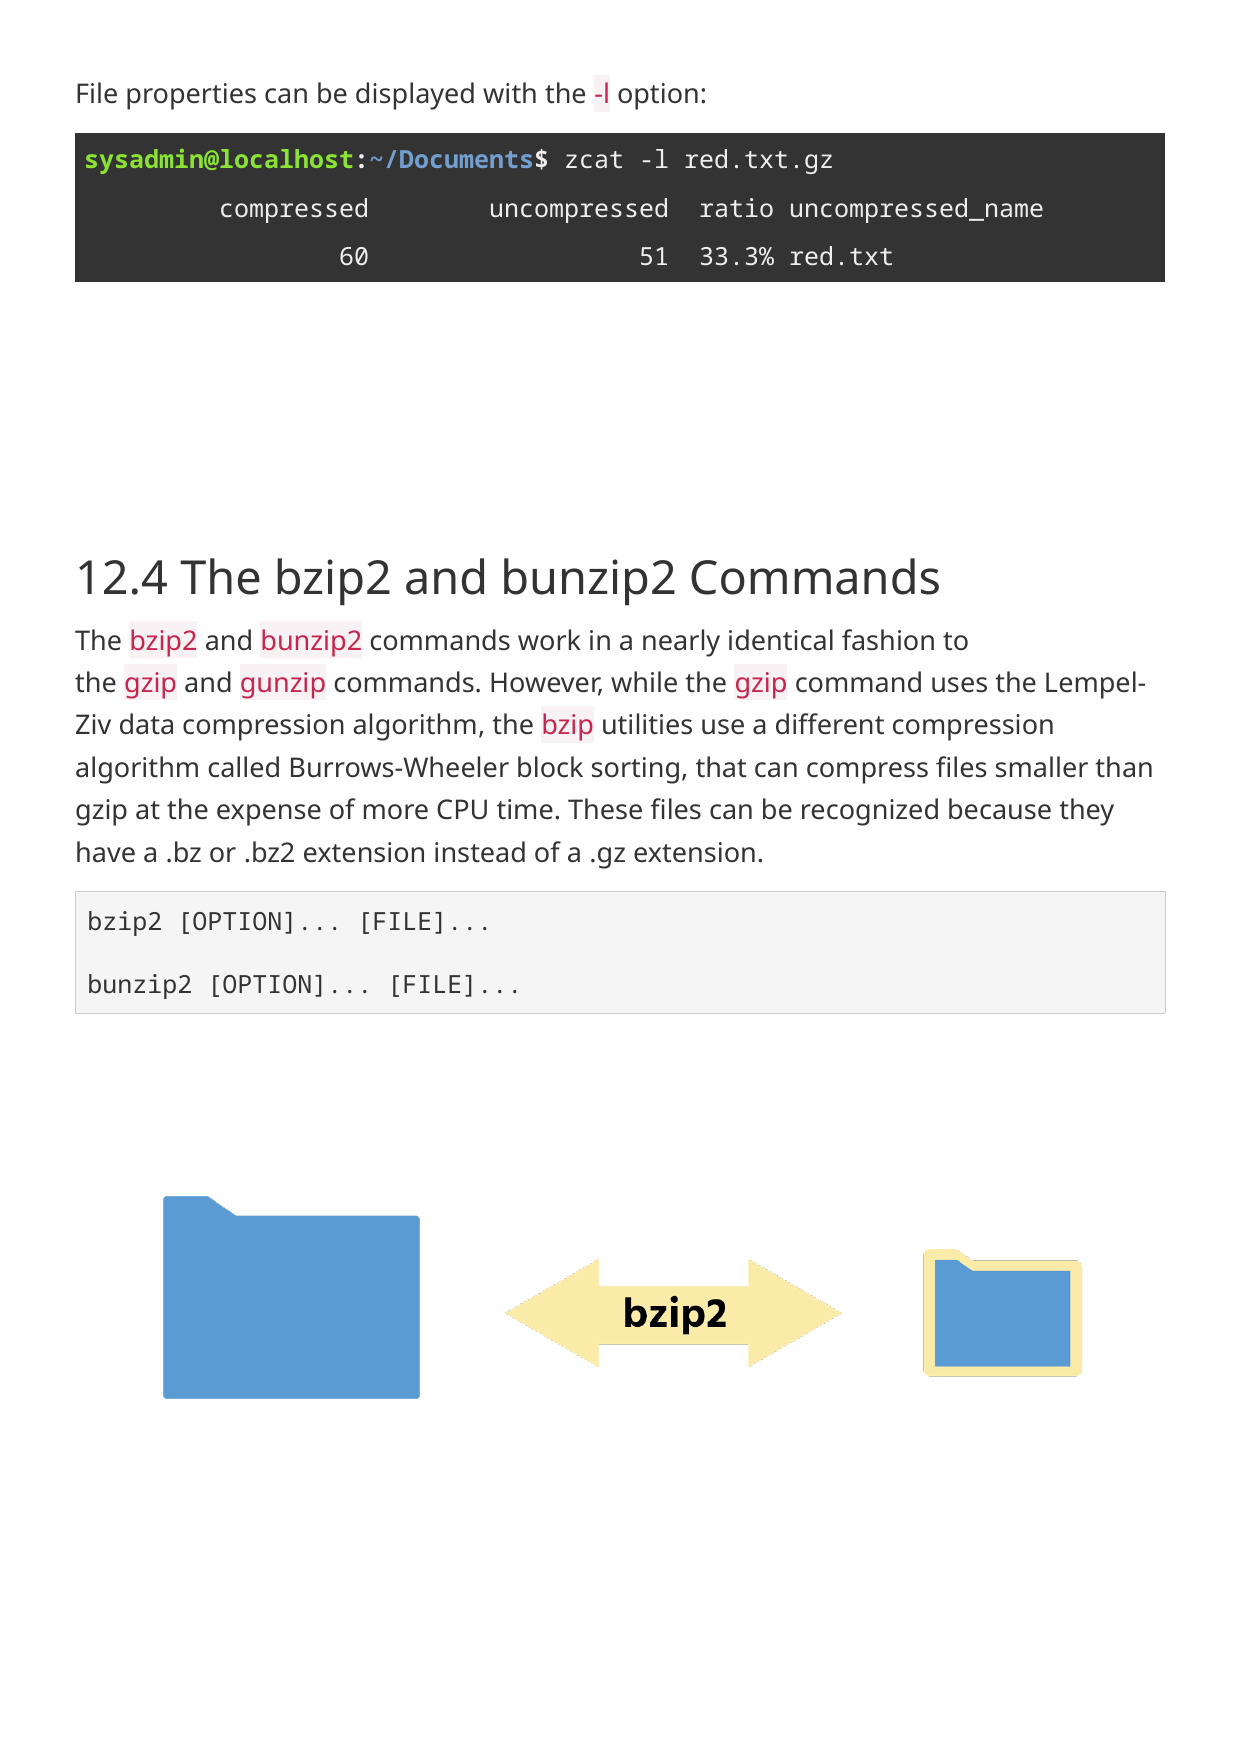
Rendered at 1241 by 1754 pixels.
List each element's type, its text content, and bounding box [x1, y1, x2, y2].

text sysadmin@localhost:~/Documents$ zcat -l red.txt.gz [75, 133, 1165, 176]
text bzip2 [OPTION]... [FILE]... [76, 892, 1165, 937]
text File properties can be displayed with the -l option: [75, 75, 1165, 112]
picture [75, 1100, 1166, 1497]
text bunzip2 [OPTION]... [FILE]... [76, 955, 1165, 1013]
text 60 51 33.3% red.txt [75, 230, 1165, 282]
text The bzip2 and bunzip2 commands work in a nearly identical fashion to the gzip and gunzip commands. However, while the gzip command uses the Lempel-Ziv data compression algorithm, the bzip utilities use a different compression algorithm called Burrows-Wheeler block sorting, that can compress files smaller than gzip at the expense of more CPU time. These files can be recognized because they have a .bz or .bz2 extension instead of a .gz extension. [75, 621, 1165, 870]
text compressed uncompressed ratio uncompressed_name [75, 181, 1165, 224]
subtitle 12.4 The bzip2 and bunzip2 Commands [75, 545, 1165, 608]
